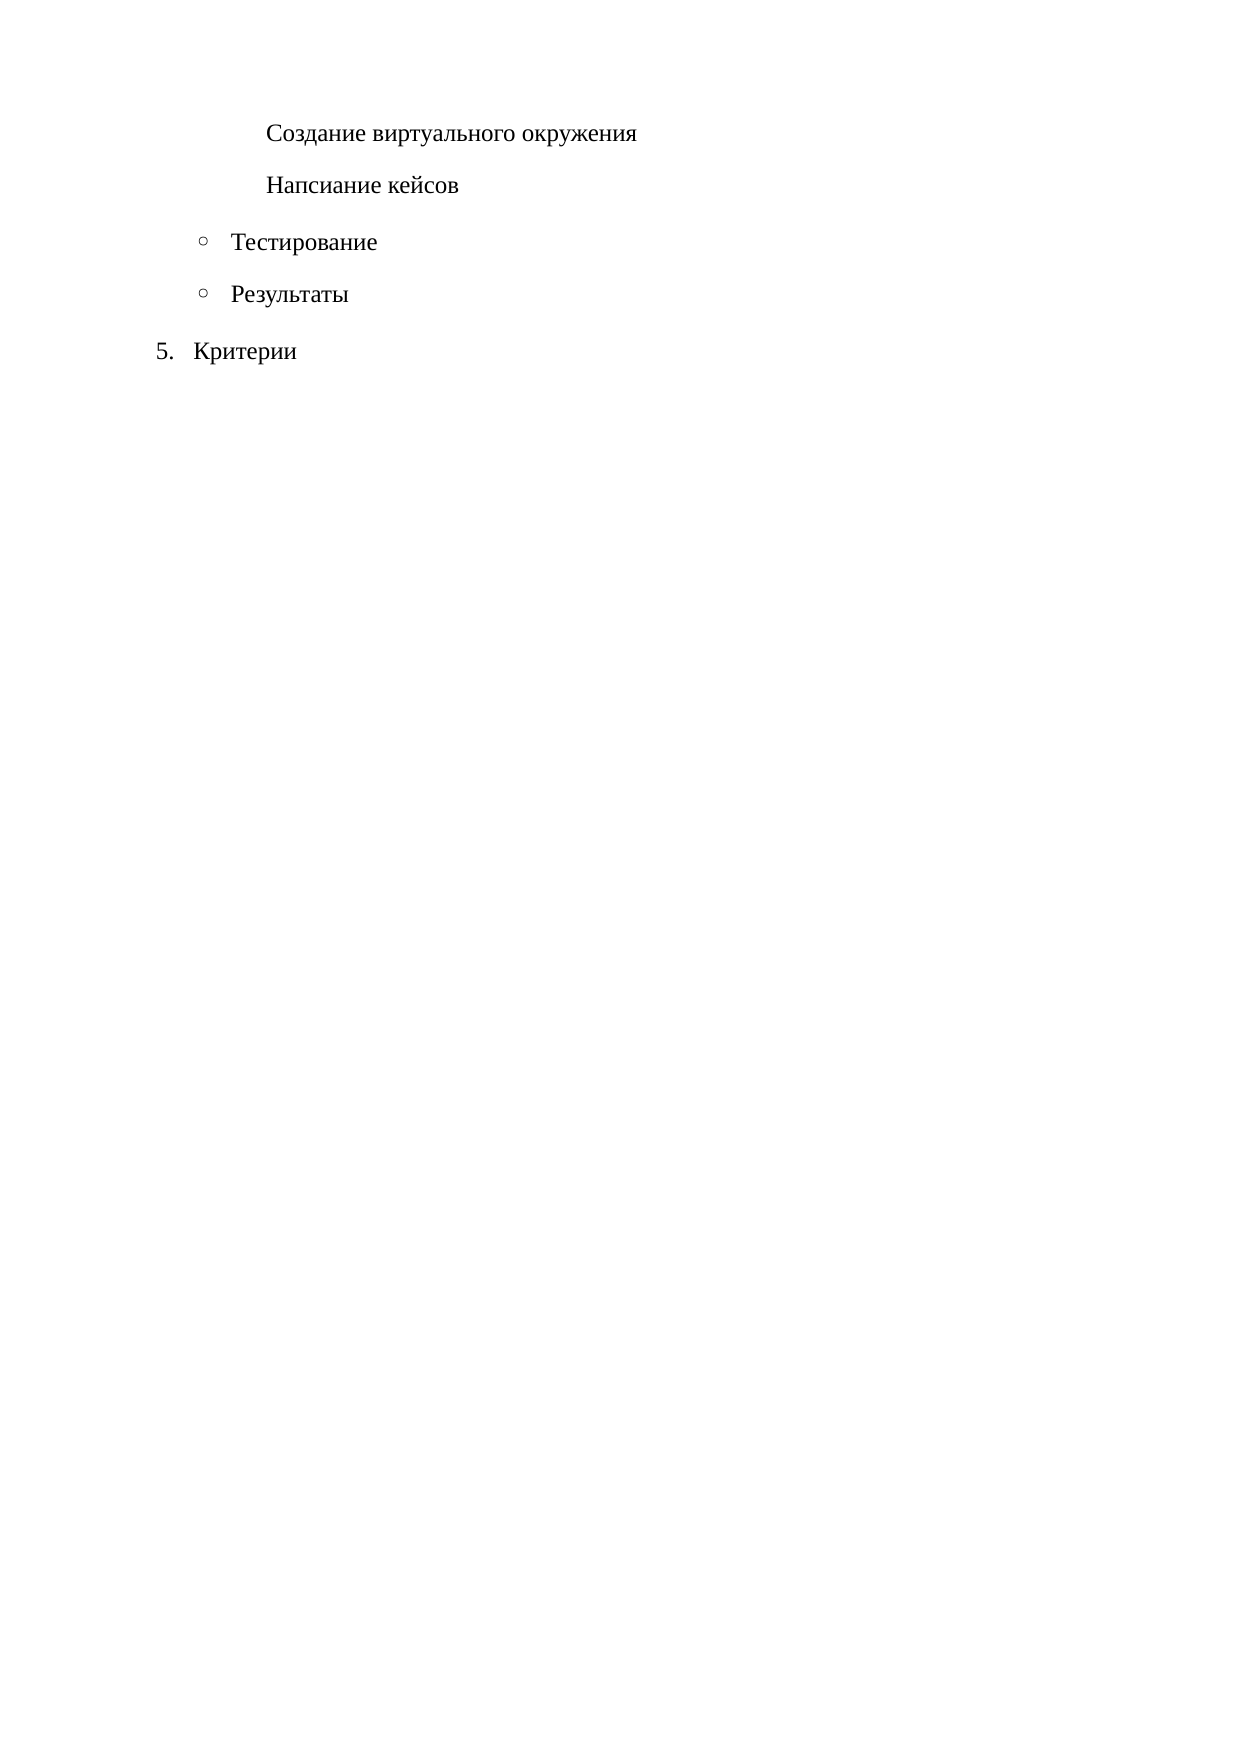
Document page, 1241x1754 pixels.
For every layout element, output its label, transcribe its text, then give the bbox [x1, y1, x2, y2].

text Создание виртуального окружения [266, 118, 1122, 147]
text Напсиание кейсов [266, 170, 1122, 204]
list Тестирование [193, 227, 1122, 256]
list Критерии [156, 336, 1122, 370]
list Результаты [193, 279, 1122, 313]
